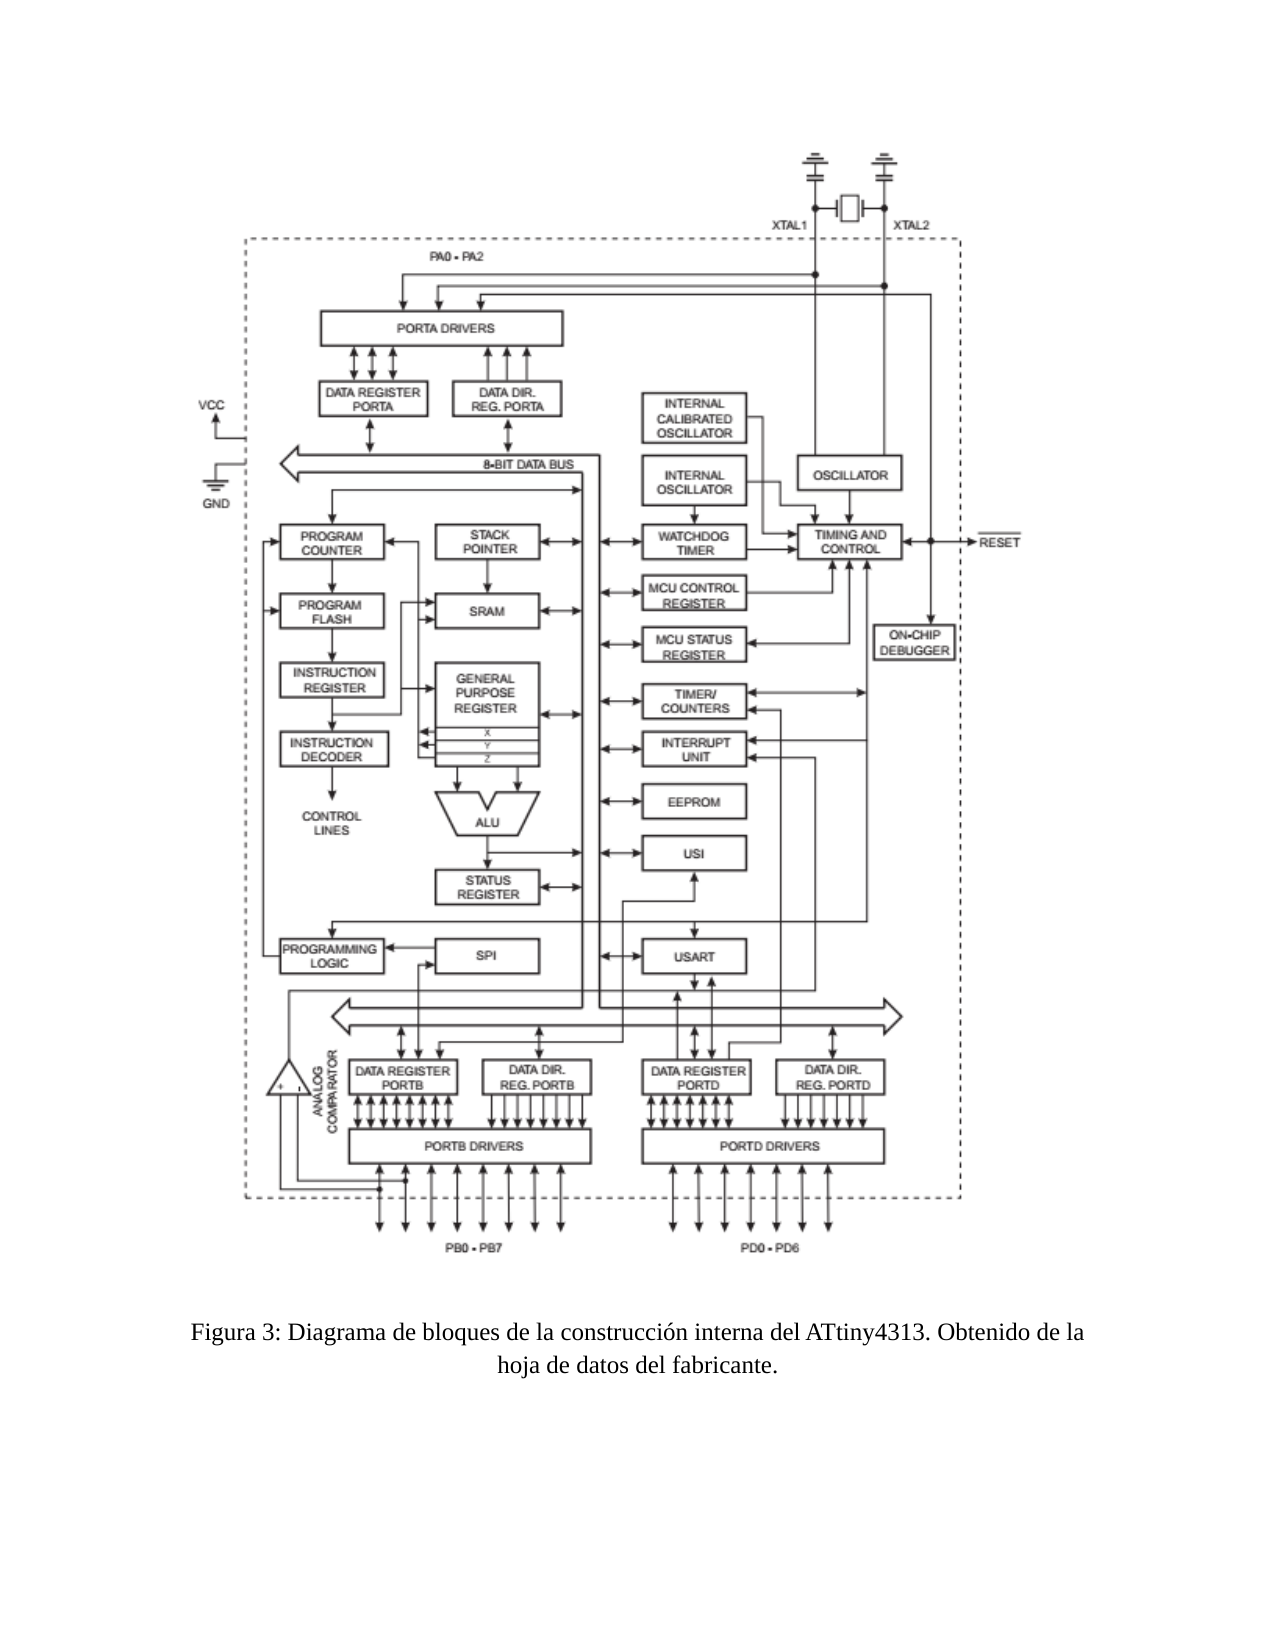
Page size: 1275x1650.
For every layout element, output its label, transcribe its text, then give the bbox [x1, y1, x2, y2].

text Figura 3: Diagrama de bloques de la construcción interna del ATtiny4313. Obtenido de la hoja de datos del fabricante. [177, 1317, 1098, 1379]
picture [177, 147, 1035, 1262]
